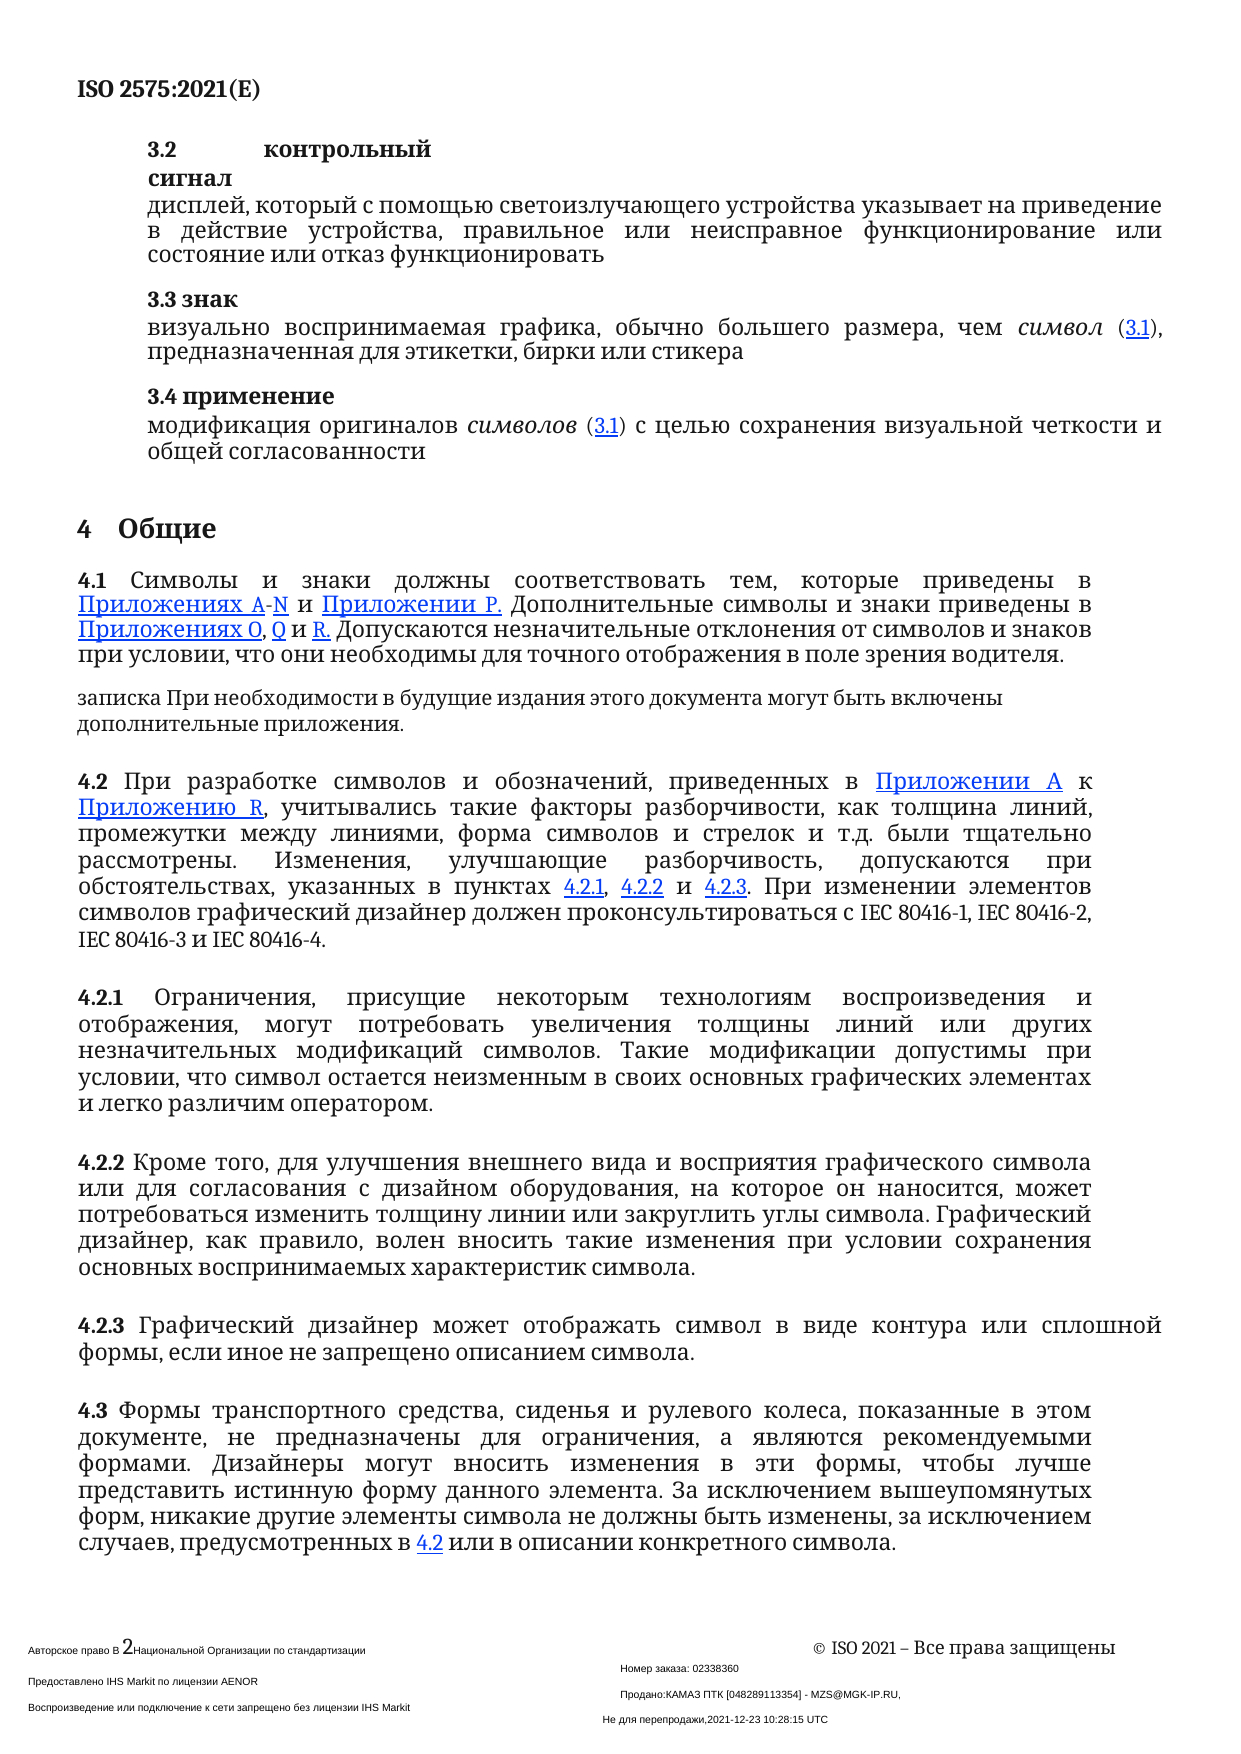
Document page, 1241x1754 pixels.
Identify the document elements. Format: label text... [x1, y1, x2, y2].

text 3.4 применение [148, 384, 372, 410]
text модификация оригиналов символов (3.1) с целью сохранения визуальной четкости и общей согласованности [147, 413, 1163, 466]
text записка При необходимости в будущие издания этого документа могут быть включены дополнительные приложения. [77, 687, 1163, 736]
text 4.2.1 Ограничения, присущие некоторым технологиям воспроизведения и отображения, могут потребовать увеличения толщины линий или других незначительных модификаций символов. Такие модификации допустимы при условии, что символ остается неизменным в своих основных графических элементах и легко различим оператором. [78, 985, 1092, 1117]
text 4.1 Символы и знаки должны соответствовать тем, которые приведены в Приложениях A-N и Приложении P. Дополнительные символы и знаки приведены в Приложениях O, Q и R. Допускаются незначительные отклонения от символов и знаков при условии, что они необходимы для точного отображения в поле зрения водителя. [78, 569, 1093, 668]
text визуально воспринимаемая графика, обычно большего размера, чем символ (3.1), предназначенная для этикетки, бирки или стикера [147, 316, 1163, 365]
text 4.2.3 Графический дизайнер может отображать символ в виде контура или сплошной формы, если иное не запрещено описанием символа. [78, 1313, 1163, 1366]
text 4.2 При разработке символов и обозначений, приведенных в Приложении А к Приложению R, учитывались такие факторы разборчивости, как толщина линий, промежутки между линиями, форма символов и стрелок и т.д. были тщательно рассмотрены. Изменения, улучшающие разборчивость, допускаются при обстоятельствах, указанных в пунктах 4.2.1, 4.2.2 и 4.2.3. При изменении элементов символов графический дизайнер должен проконсультироваться с IEC 80416-1, IEC 80416-2, IEC 80416-3 и IEC 80416-4. [78, 768, 1093, 953]
text 3.3 знак [148, 287, 331, 313]
text 3.2 контрольный сигнал [148, 137, 431, 192]
text 4.2.2 Кроме того, для улучшения внешнего вида и восприятия графического символа или для согласования с дизайном оборудования, на которое он наносится, может потребоваться изменить толщину линии или закруглить углы символа. Графический дизайнер, как правило, волен вносить такие изменения при условии сохранения основных воспринимаемых характеристик символа. [78, 1149, 1092, 1281]
text 4.3 Формы транспортного средства, сиденья и рулевого колеса, показанные в этом документе, не предназначены для ограничения, а являются рекомендуемыми формами. Дизайнеры могут вносить изменения в эти формы, чтобы лучше представить истинную форму данного элемента. За исключением вышеупомянутых форм, никакие другие элементы символа не должны быть изменены, за исключением случаев, предусмотренных в 4.2 или в описании конкретного символа. [78, 1398, 1093, 1556]
text дисплей, который с помощью светоизлучающего устройства указывает на приведение в действие устройства, правильное или неисправное функционирование или состояние или отказ функционировать [147, 194, 1163, 268]
subtitle 4 Общие [77, 514, 1163, 545]
